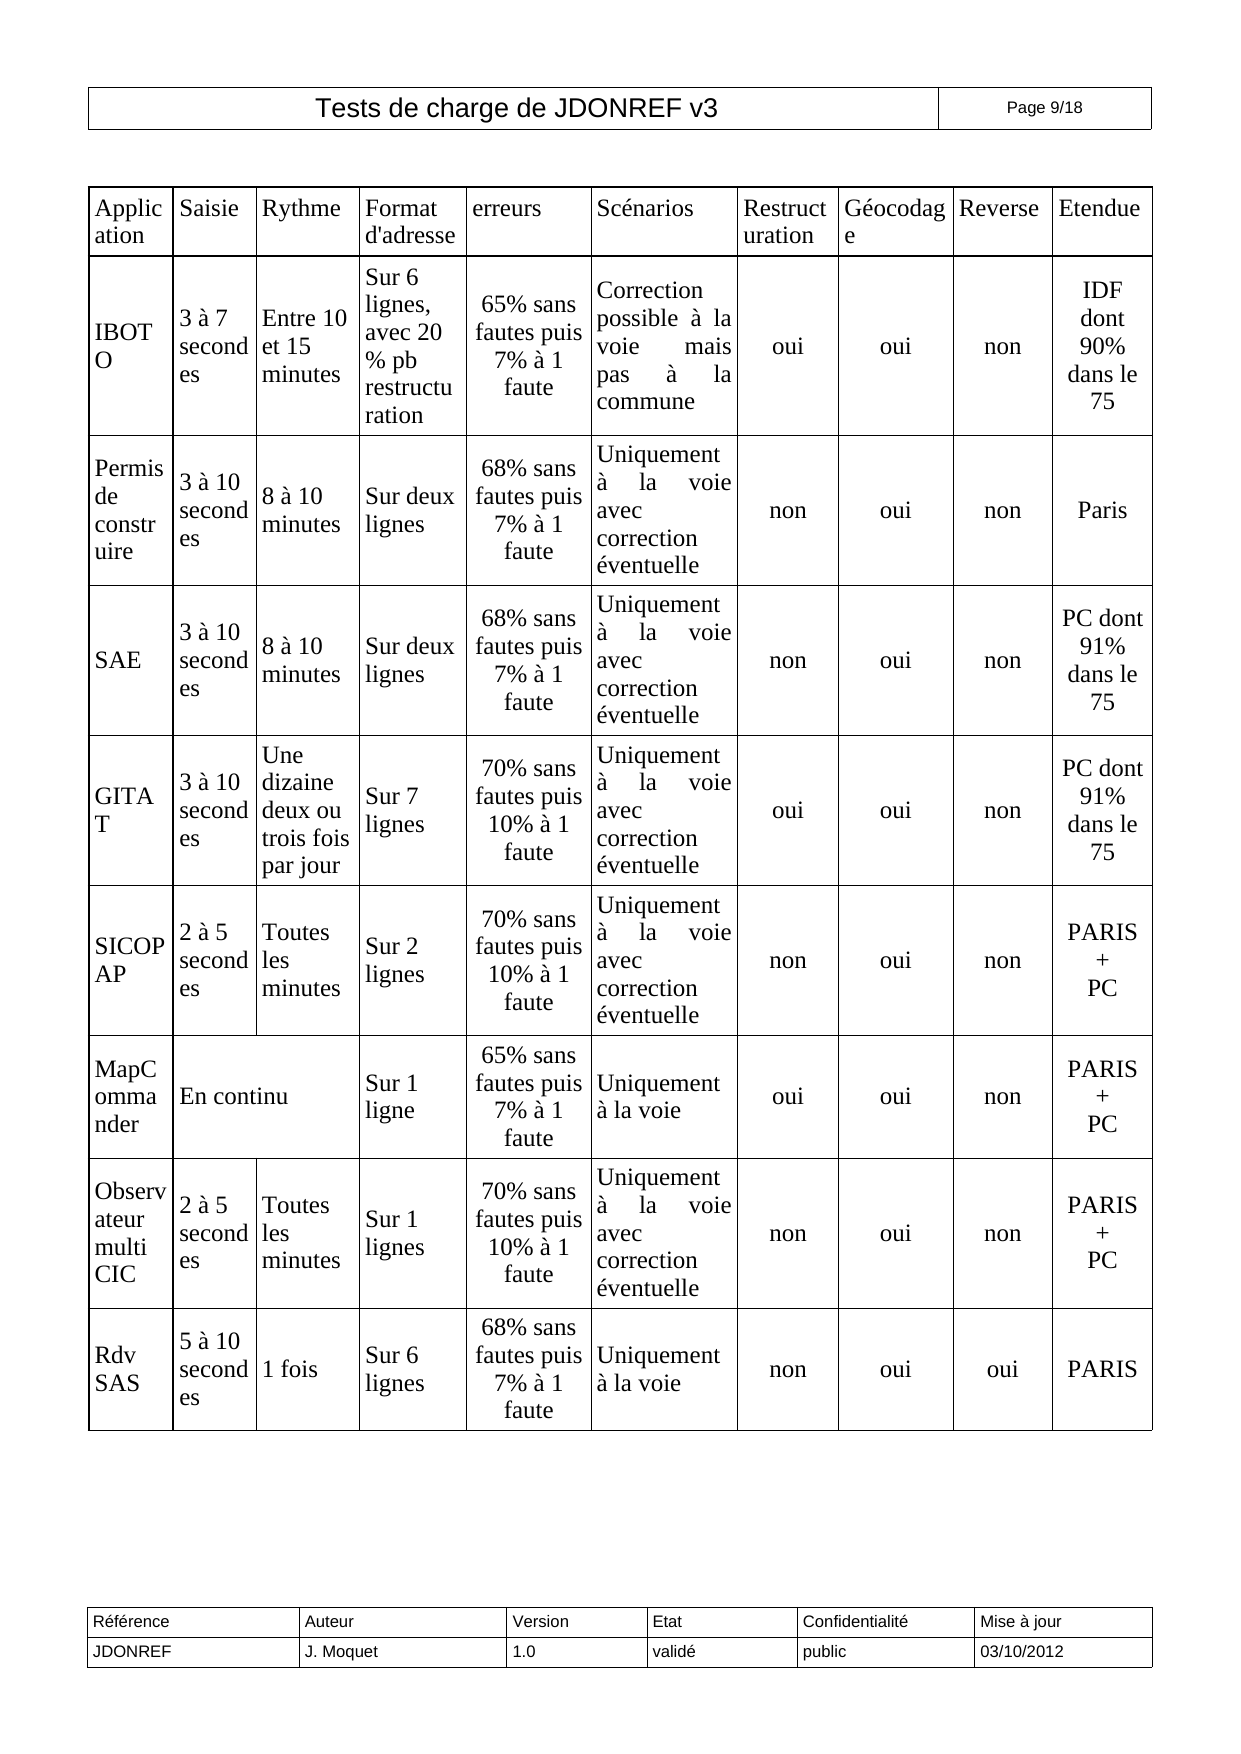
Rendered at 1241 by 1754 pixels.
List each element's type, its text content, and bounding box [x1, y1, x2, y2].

table_cell oui [738, 257, 838, 435]
table_cell Sur deux lignes [360, 586, 466, 735]
table_cell 68% sans fautes puis 7% à 1 faute [467, 436, 591, 585]
table_header Saisie [174, 188, 256, 255]
table_cell non [738, 436, 838, 585]
table_cell Observateur multi CIC [90, 1159, 172, 1308]
table_cell PARIS [1053, 1309, 1152, 1430]
table_cell PARIS + PC [1053, 886, 1152, 1035]
table_cell oui [839, 736, 953, 885]
table_cell 3 à 10 secondes [174, 586, 256, 735]
table_cell non [738, 1159, 838, 1308]
table_cell PARIS + PC [1053, 1036, 1152, 1157]
table_cell non [954, 257, 1052, 435]
table_cell non [954, 1159, 1052, 1308]
table_cell En continu [174, 1036, 359, 1157]
table_cell SAE [90, 586, 172, 735]
table_cell oui [839, 886, 953, 1035]
table_cell 70% sans fautes puis 10% à 1 faute [467, 736, 591, 885]
table_cell non [738, 586, 838, 735]
table_cell non [954, 586, 1052, 735]
table_cell Rdv SAS [90, 1309, 172, 1430]
table_cell 65% sans fautes puis 7% à 1 faute [467, 257, 591, 435]
table_cell oui [738, 1036, 838, 1157]
table_cell PC dont 91% dans le 75 [1053, 586, 1152, 735]
table_cell 2 à 5 secondes [174, 886, 256, 1035]
table_cell non [954, 886, 1052, 1035]
table_cell Sur 1 lignes [360, 1159, 466, 1308]
table_cell oui [738, 736, 838, 885]
table_cell 70% sans fautes puis 10% à 1 faute [467, 1159, 591, 1308]
table_cell GITAT [90, 736, 172, 885]
table_cell Uniquement à la voie [592, 1309, 737, 1430]
table_cell non [738, 886, 838, 1035]
table_header Scénarios [592, 188, 737, 255]
table_cell Sur 6 lignes, avec 20 % pb restructuration [360, 257, 466, 435]
table_cell non [954, 1036, 1052, 1157]
table_cell Uniquement à la voie avec correction éventuelle [592, 586, 737, 735]
table_cell Sur 1 ligne [360, 1036, 466, 1157]
table_cell 3 à 7 secondes [174, 257, 256, 435]
table_cell Paris [1053, 436, 1152, 585]
table_cell Une dizaine deux ou trois fois par jour [257, 736, 359, 885]
table_header Format d'adresse [360, 188, 466, 255]
table_header Application [90, 188, 172, 255]
table_cell Uniquement à la voie avec correction éventuelle [592, 1159, 737, 1308]
table_cell Correction possible à la voie mais pas à la commune [592, 257, 737, 435]
table_cell non [738, 1309, 838, 1430]
table_cell Toutes les minutes [257, 886, 359, 1035]
table_cell Sur 7 lignes [360, 736, 466, 885]
table_cell 3 à 10 secondes [174, 436, 256, 585]
table_header erreurs [467, 188, 591, 255]
table_cell 8 à 10 minutes [257, 436, 359, 585]
table_cell Sur deux lignes [360, 436, 466, 585]
table_cell Sur 6 lignes [360, 1309, 466, 1430]
table_cell 68% sans fautes puis 7% à 1 faute [467, 586, 591, 735]
table_cell oui [839, 586, 953, 735]
table_cell PARIS + PC [1053, 1159, 1152, 1308]
table_cell oui [954, 1309, 1052, 1430]
table_cell oui [839, 1036, 953, 1157]
table_cell 65% sans fautes puis 7% à 1 faute [467, 1036, 591, 1157]
table_cell 2 à 5 secondes [174, 1159, 256, 1308]
table_header Reverse [954, 188, 1052, 255]
table_cell Uniquement à la voie [592, 1036, 737, 1157]
table_header Géocodage [839, 188, 953, 255]
table_cell IBOTO [90, 257, 172, 435]
table_cell IDF dont 90% dans le 75 [1053, 257, 1152, 435]
table_cell PC dont 91% dans le 75 [1053, 736, 1152, 885]
table_cell Entre 10 et 15 minutes [257, 257, 359, 435]
table_cell Toutes les minutes [257, 1159, 359, 1308]
table_cell oui [839, 1309, 953, 1430]
table_cell non [954, 736, 1052, 885]
table_cell Permis de construire [90, 436, 172, 585]
table_cell 68% sans fautes puis 7% à 1 faute [467, 1309, 591, 1430]
table_cell oui [839, 1159, 953, 1308]
table_cell Uniquement à la voie avec correction éventuelle [592, 436, 737, 585]
table_header Rythme [257, 188, 359, 255]
table_cell Sur 2 lignes [360, 886, 466, 1035]
table_cell SICOPAP [90, 886, 172, 1035]
table_cell non [954, 436, 1052, 585]
table_header Etendue [1053, 188, 1152, 255]
table_cell 1 fois [257, 1309, 359, 1430]
table_cell 5 à 10 secondes [174, 1309, 256, 1430]
table_cell Uniquement à la voie avec correction éventuelle [592, 736, 737, 885]
table_cell Uniquement à la voie avec correction éventuelle [592, 886, 737, 1035]
table_cell MapCommander [90, 1036, 172, 1157]
table_cell 70% sans fautes puis 10% à 1 faute [467, 886, 591, 1035]
table_header Restructuration [738, 188, 838, 255]
table_cell oui [839, 436, 953, 585]
table_cell oui [839, 257, 953, 435]
table_cell 8 à 10 minutes [257, 586, 359, 735]
table_cell 3 à 10 secondes [174, 736, 256, 885]
